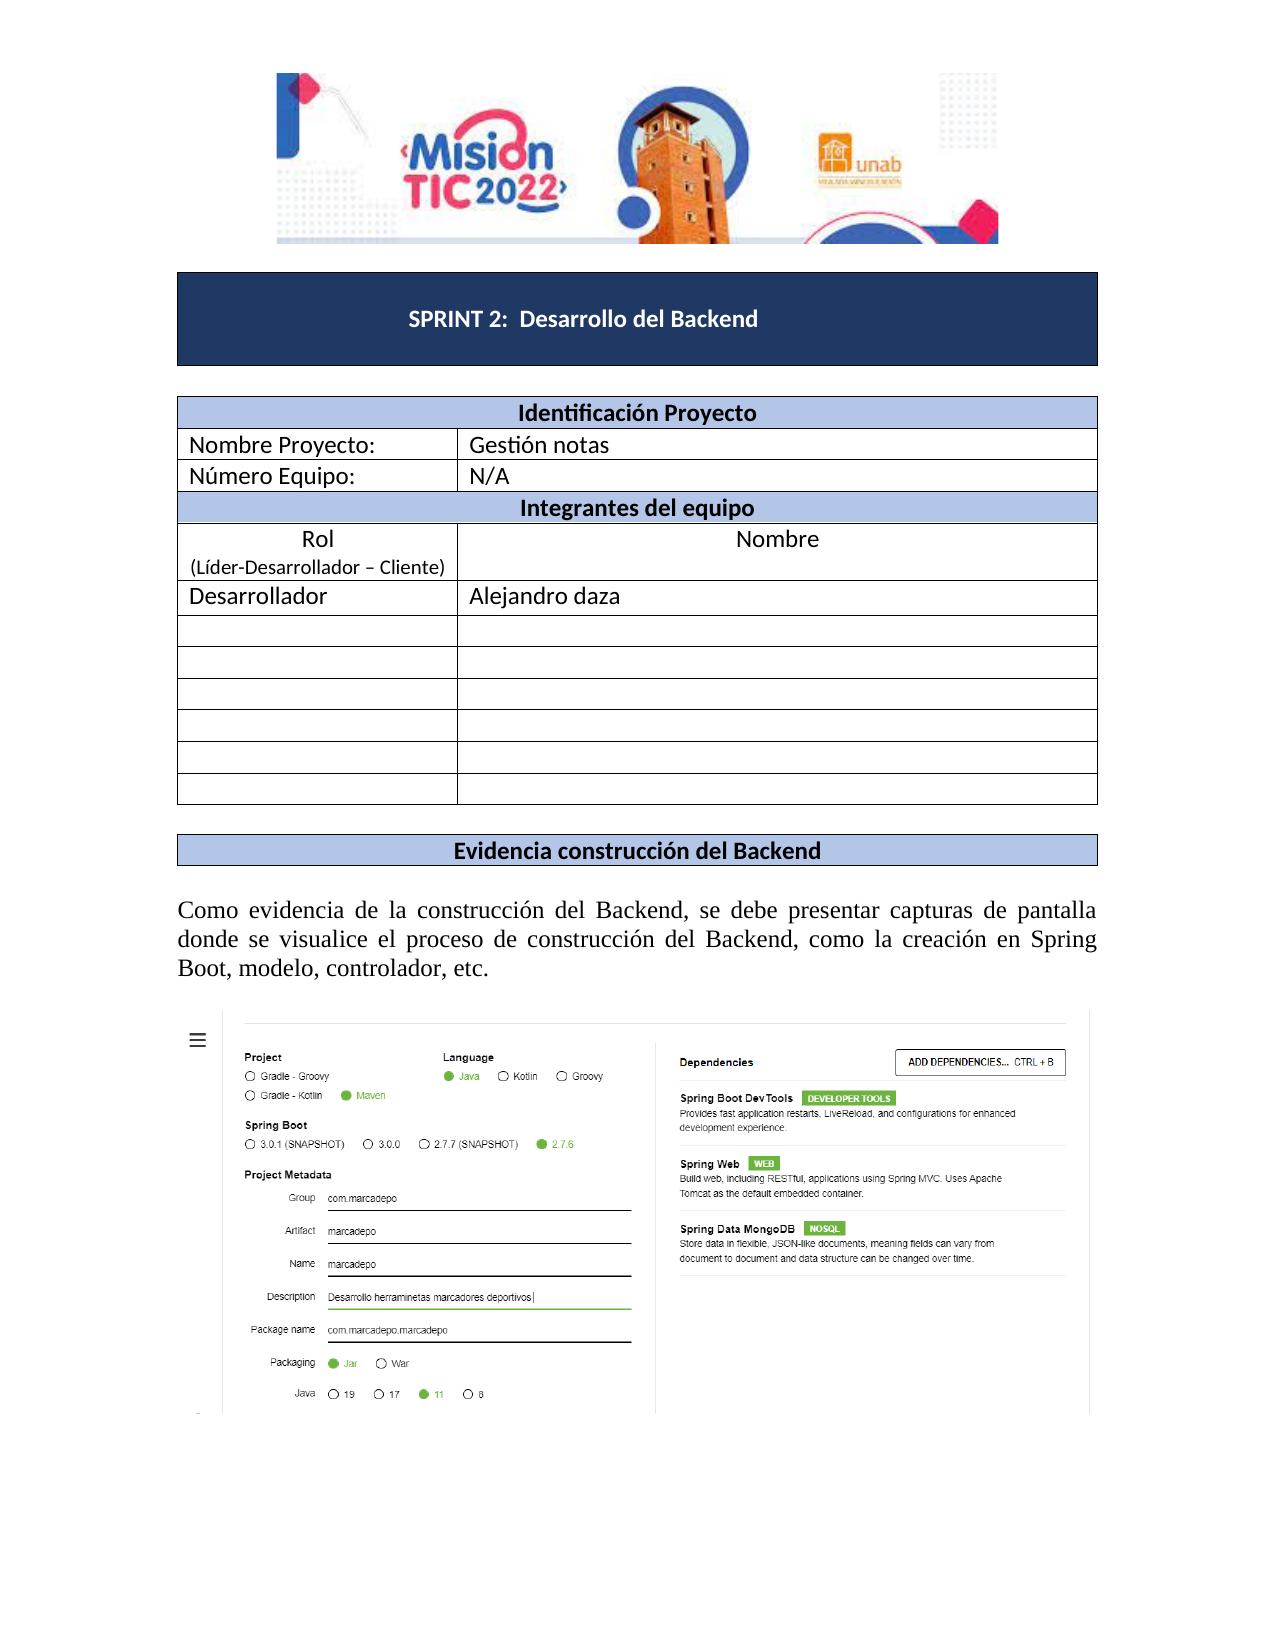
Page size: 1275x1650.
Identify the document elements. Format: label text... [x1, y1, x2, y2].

table_cell [458, 647, 1097, 678]
table_cell [178, 774, 457, 804]
table_cell [458, 679, 1097, 709]
table_cell [458, 742, 1097, 772]
picture [177, 1010, 1098, 1414]
table_cell Nombre Proyecto: [178, 429, 457, 459]
picture [276, 73, 999, 244]
table_cell [178, 710, 457, 741]
table_cell N/A [458, 460, 1097, 491]
table_cell Integrantes del equipo [178, 492, 1097, 522]
table_cell [178, 679, 457, 709]
table_cell [458, 710, 1097, 741]
table_cell Rol (Líder-Desarrollador – Cliente) [178, 524, 457, 579]
table_header SPRINT 2: Desarrollo del Backend [178, 273, 1097, 365]
table_cell [458, 774, 1097, 804]
table_cell Alejandro daza [458, 581, 1097, 615]
table_header Evidencia construcción del Backend [178, 835, 1097, 865]
table_cell Nombre [458, 524, 1097, 579]
table_cell [458, 616, 1097, 646]
table_cell Desarrollador [178, 581, 457, 615]
text Como evidencia de la construcción del Backend, se debe presentar capturas de pantalla donde se visualice el proceso de construcción del Backend, como la creación en Spring Boot, modelo, controlador, etc. [177, 895, 1098, 981]
table_cell Número Equipo: [178, 460, 457, 491]
table_cell [178, 742, 457, 772]
table_cell Gestión notas [458, 429, 1097, 459]
table_cell [178, 616, 457, 646]
table_header Identificación Proyecto [178, 397, 1097, 428]
table_cell [178, 647, 457, 678]
